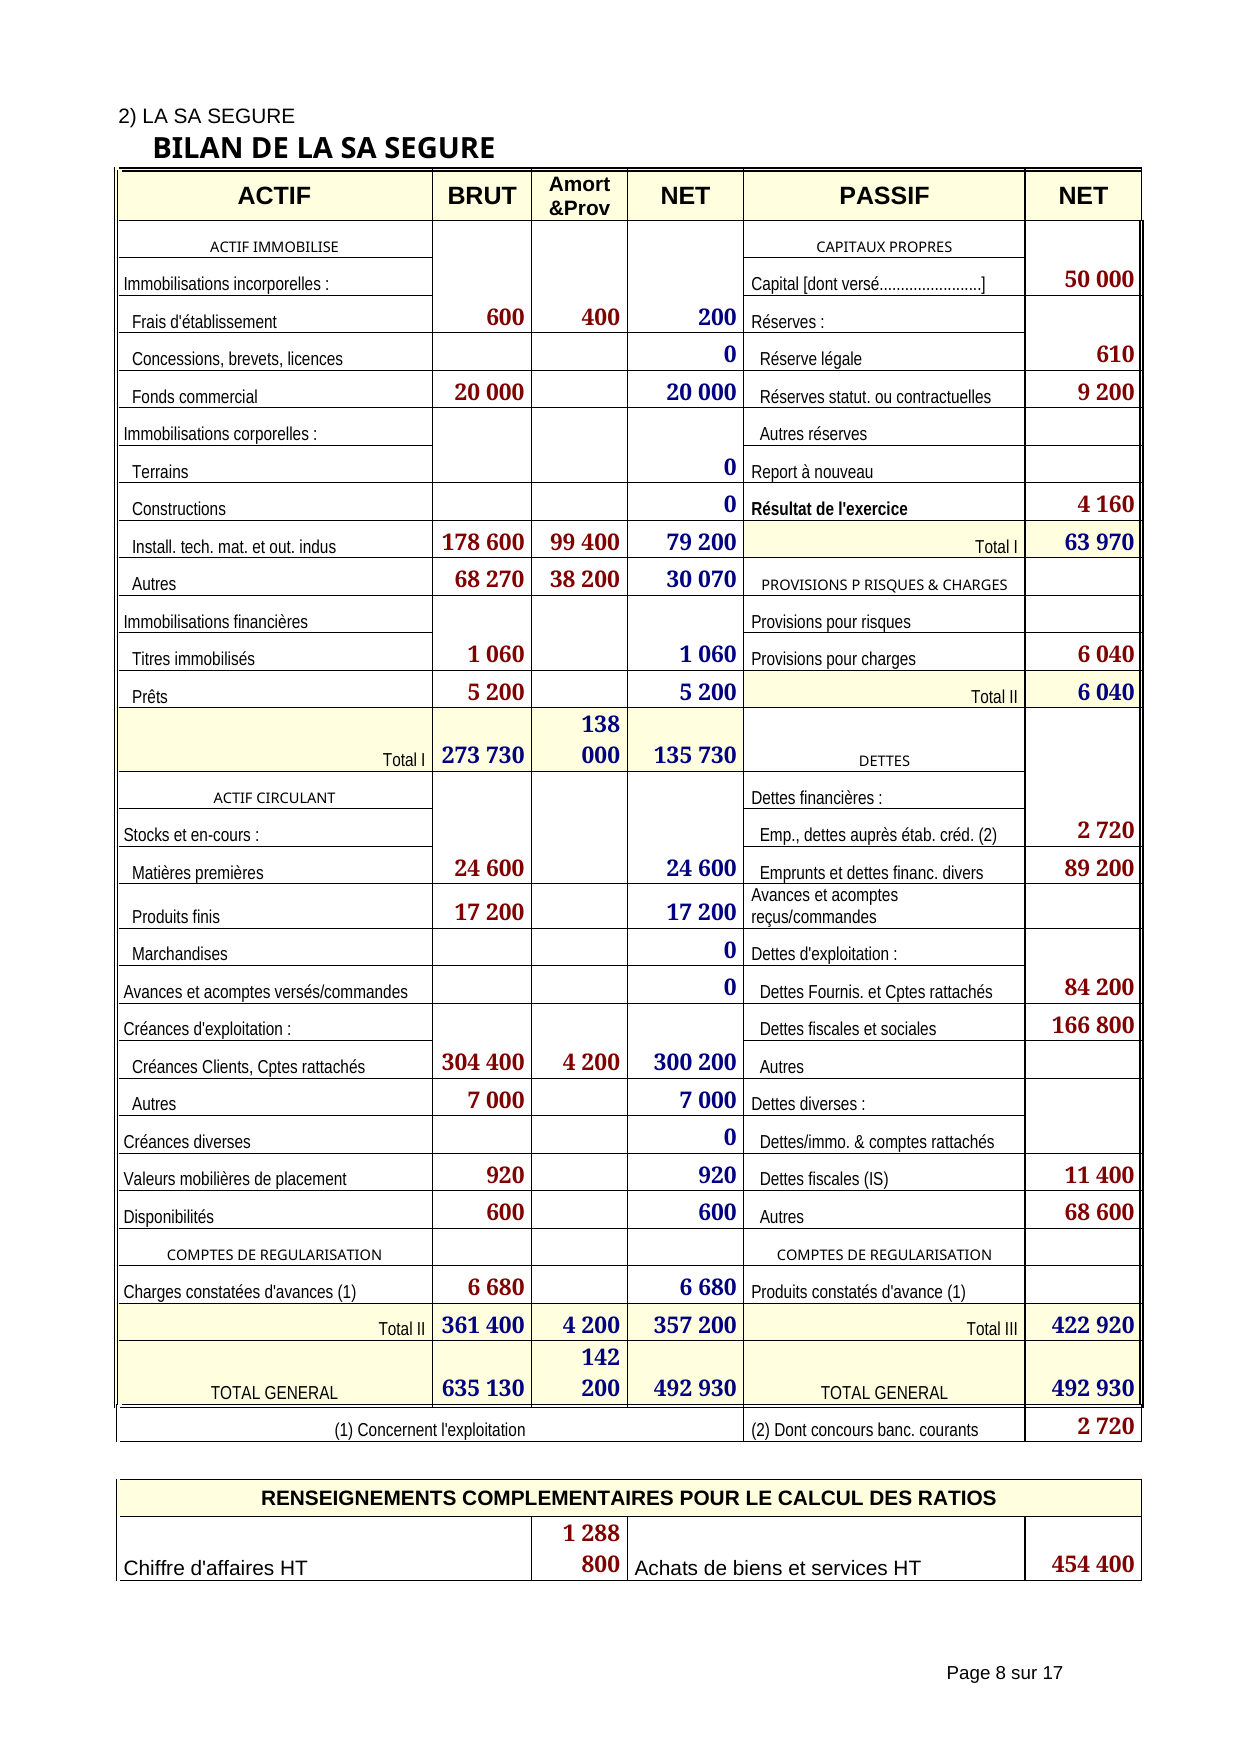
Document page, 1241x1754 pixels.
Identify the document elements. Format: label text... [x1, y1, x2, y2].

table_cell [532, 1116, 627, 1152]
table_cell 0 [628, 966, 743, 1002]
table_cell Immobilisations financières [118, 596, 432, 632]
table_cell 79 200 [628, 521, 743, 557]
table_cell COMPTES DE REGULARISATION [118, 1229, 432, 1265]
table_cell 0 [628, 333, 743, 370]
table_cell Créances diverses [118, 1116, 432, 1152]
table_cell 7 000 [628, 1079, 743, 1115]
table_cell [433, 408, 531, 445]
table_cell [532, 596, 627, 632]
table_cell [628, 257, 743, 295]
table_cell 9 200 [1026, 371, 1139, 407]
table_cell Créances Clients, Cptes rattachés [118, 1041, 432, 1077]
table_cell [433, 1517, 531, 1579]
table_cell [532, 221, 627, 257]
table_cell 1 060 [433, 632, 531, 670]
table_cell Terrains [118, 446, 432, 482]
table_cell 142 200 [532, 1341, 627, 1403]
table_cell Dettes/immo. & comptes rattachés [744, 1116, 1024, 1152]
table_cell 492 930 [628, 1341, 743, 1403]
table_cell [532, 772, 627, 808]
table_cell [433, 221, 531, 257]
table_header [744, 128, 1025, 167]
table_cell Provisions pour risques [744, 596, 1024, 632]
table_cell Réserves : [744, 296, 1024, 332]
table_cell [532, 1229, 627, 1265]
table_cell [628, 596, 743, 632]
table_cell [433, 333, 531, 370]
table_cell Provisions pour charges [744, 633, 1024, 670]
table_cell Matières premières [118, 847, 432, 883]
table_cell NET [1026, 172, 1141, 220]
table_cell [532, 846, 627, 883]
table_cell 89 200 [1026, 847, 1139, 883]
table_cell [1026, 558, 1139, 595]
table_cell [628, 408, 743, 445]
table_cell 273 730 [433, 708, 531, 771]
table_cell Dettes fiscales et sociales [744, 1004, 1024, 1040]
table_cell [1026, 771, 1139, 808]
table_cell 635 130 [433, 1341, 531, 1403]
table_cell [997, 1581, 1142, 1620]
table_cell [532, 632, 627, 670]
table_cell 4 160 [1026, 483, 1139, 520]
table_cell Stocks et en-cours : [118, 809, 432, 846]
table_cell Immobilisations incorporelles : [118, 258, 432, 295]
table_cell 600 [433, 1191, 531, 1227]
table_cell [116, 1580, 143, 1620]
table_cell [628, 221, 743, 257]
table_cell Produits finis [118, 884, 432, 927]
table_cell [744, 1442, 1025, 1478]
table_cell [1026, 929, 1139, 965]
table_cell 6 040 [1026, 671, 1139, 707]
table_cell Avances et acomptes reçus/commandes [744, 884, 1024, 927]
table_cell 166 800 [1026, 1004, 1139, 1040]
table_cell Disponibilités [118, 1191, 432, 1227]
table_cell [532, 1191, 627, 1227]
table_cell 200 [628, 295, 743, 332]
table_cell [532, 257, 627, 295]
table_cell Autres réserves [744, 408, 1024, 445]
table_cell 38 200 [532, 558, 627, 595]
table_cell Emp., dettes auprès étab. créd. (2) [744, 809, 1024, 846]
table_cell [532, 333, 627, 370]
table_cell 84 200 [1026, 965, 1139, 1002]
table_cell Frais d'établissement [118, 296, 432, 332]
table_cell 6 680 [433, 1266, 531, 1302]
table_cell Install. tech. mat. et out. indus [118, 521, 432, 557]
table_cell [433, 1229, 531, 1265]
table_cell [433, 445, 531, 482]
table_cell Capital [dont versé........................] [744, 258, 1024, 295]
table_cell [433, 929, 531, 965]
table_cell 68 600 [1026, 1191, 1139, 1227]
table_cell [1026, 1229, 1139, 1265]
table_cell 50 000 [1026, 257, 1139, 295]
table_cell [532, 884, 627, 927]
table_cell 4 200 [532, 1304, 627, 1340]
table_cell 920 [433, 1154, 531, 1190]
table_cell [433, 1442, 532, 1478]
table_cell 600 [433, 295, 531, 332]
table_cell 20 000 [628, 371, 743, 407]
table_cell 138 000 [532, 708, 627, 771]
table_cell RENSEIGNEMENTS COMPLEMENTAIRES POUR LE CALCUL DES RATIOS [117, 1479, 1141, 1516]
table_cell Total III [744, 1304, 1024, 1340]
table_cell Total I [118, 708, 432, 771]
table_cell [1026, 408, 1139, 445]
table_cell Avances et acomptes versés/commandes [118, 966, 432, 1002]
table_cell 20 000 [433, 371, 531, 407]
table_cell Constructions [118, 483, 432, 520]
table_cell [1026, 596, 1139, 632]
table_cell 920 [628, 1154, 743, 1190]
table_cell [1026, 296, 1139, 332]
table_cell 361 400 [433, 1304, 531, 1340]
table_cell 24 600 [433, 846, 531, 883]
table_cell 178 600 [433, 521, 531, 557]
table_cell Marchandises [118, 929, 432, 965]
table_cell Réserve légale [744, 333, 1024, 370]
table_cell Total I [744, 521, 1024, 557]
table_cell 0 [628, 445, 743, 482]
table_cell [628, 1229, 743, 1265]
table_cell PASSIF [744, 172, 1024, 220]
table_cell 357 200 [628, 1304, 743, 1340]
table_cell 5 200 [628, 671, 743, 707]
table_cell 6 680 [628, 1266, 743, 1302]
table_cell 7 000 [433, 1079, 531, 1115]
table_cell 2 720 [1026, 808, 1139, 846]
table_cell [1026, 1041, 1139, 1077]
table_cell Autres [118, 1079, 432, 1115]
table_cell [1026, 1079, 1139, 1115]
table_cell [532, 483, 627, 520]
table_cell Charges constatées d'avances (1) [118, 1266, 432, 1302]
table_cell [628, 772, 743, 808]
table_cell Réserves statut. ou contractuelles [744, 371, 1024, 407]
table_cell COMPTES DE REGULARISATION [744, 1229, 1024, 1265]
table_cell Dettes d'exploitation : [744, 929, 1024, 965]
table_cell [532, 671, 627, 707]
table_cell NET [628, 172, 743, 220]
table_cell 422 920 [1026, 1304, 1139, 1340]
table_cell ACTIF CIRCULANT [118, 772, 432, 808]
table_cell 610 [1026, 332, 1139, 370]
table_cell Dettes fiscales (IS) [744, 1154, 1024, 1190]
table_header [532, 128, 627, 167]
table_cell 304 400 [433, 1040, 531, 1077]
table_cell [1026, 221, 1139, 257]
table_cell Autres [744, 1191, 1024, 1227]
table_cell 30 070 [628, 558, 743, 595]
table_cell [1026, 446, 1139, 482]
table_cell [433, 596, 531, 632]
table_cell Autres [118, 558, 432, 595]
table_cell Achats de biens et services HT [628, 1517, 1024, 1579]
table_cell 63 970 [1026, 521, 1139, 557]
table_cell [433, 808, 531, 846]
table_cell [532, 808, 627, 846]
table_cell 0 [628, 929, 743, 965]
table_cell Dettes diverses : [744, 1079, 1024, 1115]
table_cell Autres [744, 1041, 1024, 1077]
table_cell PROVISIONS P RISQUES & CHARGES [744, 558, 1024, 595]
table_cell [1026, 1115, 1139, 1152]
table_cell [1026, 884, 1139, 927]
table_cell 11 400 [1026, 1154, 1139, 1190]
table_cell 300 200 [628, 1040, 743, 1077]
table_cell [433, 772, 531, 808]
table_cell ACTIF IMMOBILISE [118, 221, 432, 257]
table_cell 0 [628, 1116, 743, 1152]
table_cell Concessions, brevets, licences [118, 333, 432, 370]
table_cell 6 040 [1026, 633, 1139, 670]
table_cell Report à nouveau [744, 446, 1024, 482]
table_cell [532, 1079, 627, 1115]
table_cell 17 200 [628, 884, 743, 927]
table_cell [628, 808, 743, 846]
table_cell [1026, 1266, 1139, 1302]
table_cell Emprunts et dettes financ. divers [744, 847, 1024, 883]
table_cell Produits constatés d'avance (1) [744, 1266, 1024, 1302]
table_cell [628, 1004, 743, 1040]
table_cell Amort &Prov [532, 172, 627, 220]
text 2) LA SA SEGURE [118, 103, 1122, 127]
table_cell Créances d'exploitation : [118, 1004, 432, 1040]
table_cell [1025, 1442, 1142, 1478]
table_cell 600 [628, 1191, 743, 1227]
table_cell [532, 371, 627, 407]
table_cell TOTAL GENERAL [744, 1341, 1024, 1403]
table_cell BRUT [433, 172, 531, 220]
table_cell DETTES [744, 708, 1024, 771]
table_cell Valeurs mobilières de placement [118, 1154, 432, 1190]
table_cell 99 400 [532, 521, 627, 557]
table_cell [627, 1442, 744, 1478]
table_cell Titres immobilisés [118, 633, 432, 670]
table_cell Total II [118, 1304, 432, 1340]
table_cell 5 200 [433, 671, 531, 707]
table_cell [433, 1004, 531, 1040]
table_cell Immobilisations corporelles : [118, 408, 432, 445]
table_cell [532, 445, 627, 482]
table_cell 1 288 800 [532, 1517, 627, 1579]
table_cell [433, 483, 531, 520]
table_cell 1 060 [628, 632, 743, 670]
table_cell Dettes financières : [744, 772, 1024, 808]
table_cell 0 [628, 483, 743, 520]
table_cell (2) Dont concours banc. courants [744, 1408, 1024, 1441]
table_cell 24 600 [628, 846, 743, 883]
table_cell 4 200 [532, 1040, 627, 1077]
table_cell [433, 257, 531, 295]
table_cell 17 200 [433, 884, 531, 927]
table_cell 400 [532, 295, 627, 332]
table_cell ACTIF [116, 167, 432, 220]
table_cell [1026, 708, 1139, 771]
table_cell [433, 1116, 531, 1152]
table_cell [433, 966, 531, 1002]
table_cell 454 400 [1026, 1517, 1141, 1579]
table_cell (1) Concernent l'exploitation [117, 1404, 743, 1441]
table_cell Dettes Fournis. et Cptes rattachés [744, 966, 1024, 1002]
table_header BILAN DE LA SA SEGURE [116, 128, 532, 167]
table_cell Total II [744, 671, 1024, 707]
table_cell Résultat de l'exercice [744, 483, 1024, 520]
table_cell [532, 408, 627, 445]
table_cell Fonds commercial [118, 371, 432, 407]
table_cell 68 270 [433, 558, 531, 595]
table_cell [116, 1441, 432, 1478]
table_cell [532, 1154, 627, 1190]
table_cell 492 930 [1026, 1341, 1139, 1403]
table_cell 2 720 [1026, 1408, 1141, 1441]
table_cell [532, 966, 627, 1002]
table_cell [143, 1581, 997, 1620]
table_cell [532, 1266, 627, 1302]
table_cell 135 730 [628, 708, 743, 771]
table_cell [532, 1004, 627, 1040]
table_cell TOTAL GENERAL [118, 1341, 432, 1403]
table_cell CAPITAUX PROPRES [744, 221, 1024, 257]
table_cell [532, 1442, 627, 1478]
table_header [1025, 128, 1142, 167]
table_cell Prêts [118, 671, 432, 707]
table_cell Chiffre d'affaires HT [117, 1516, 432, 1579]
table_header [627, 128, 744, 167]
table_cell [532, 929, 627, 965]
